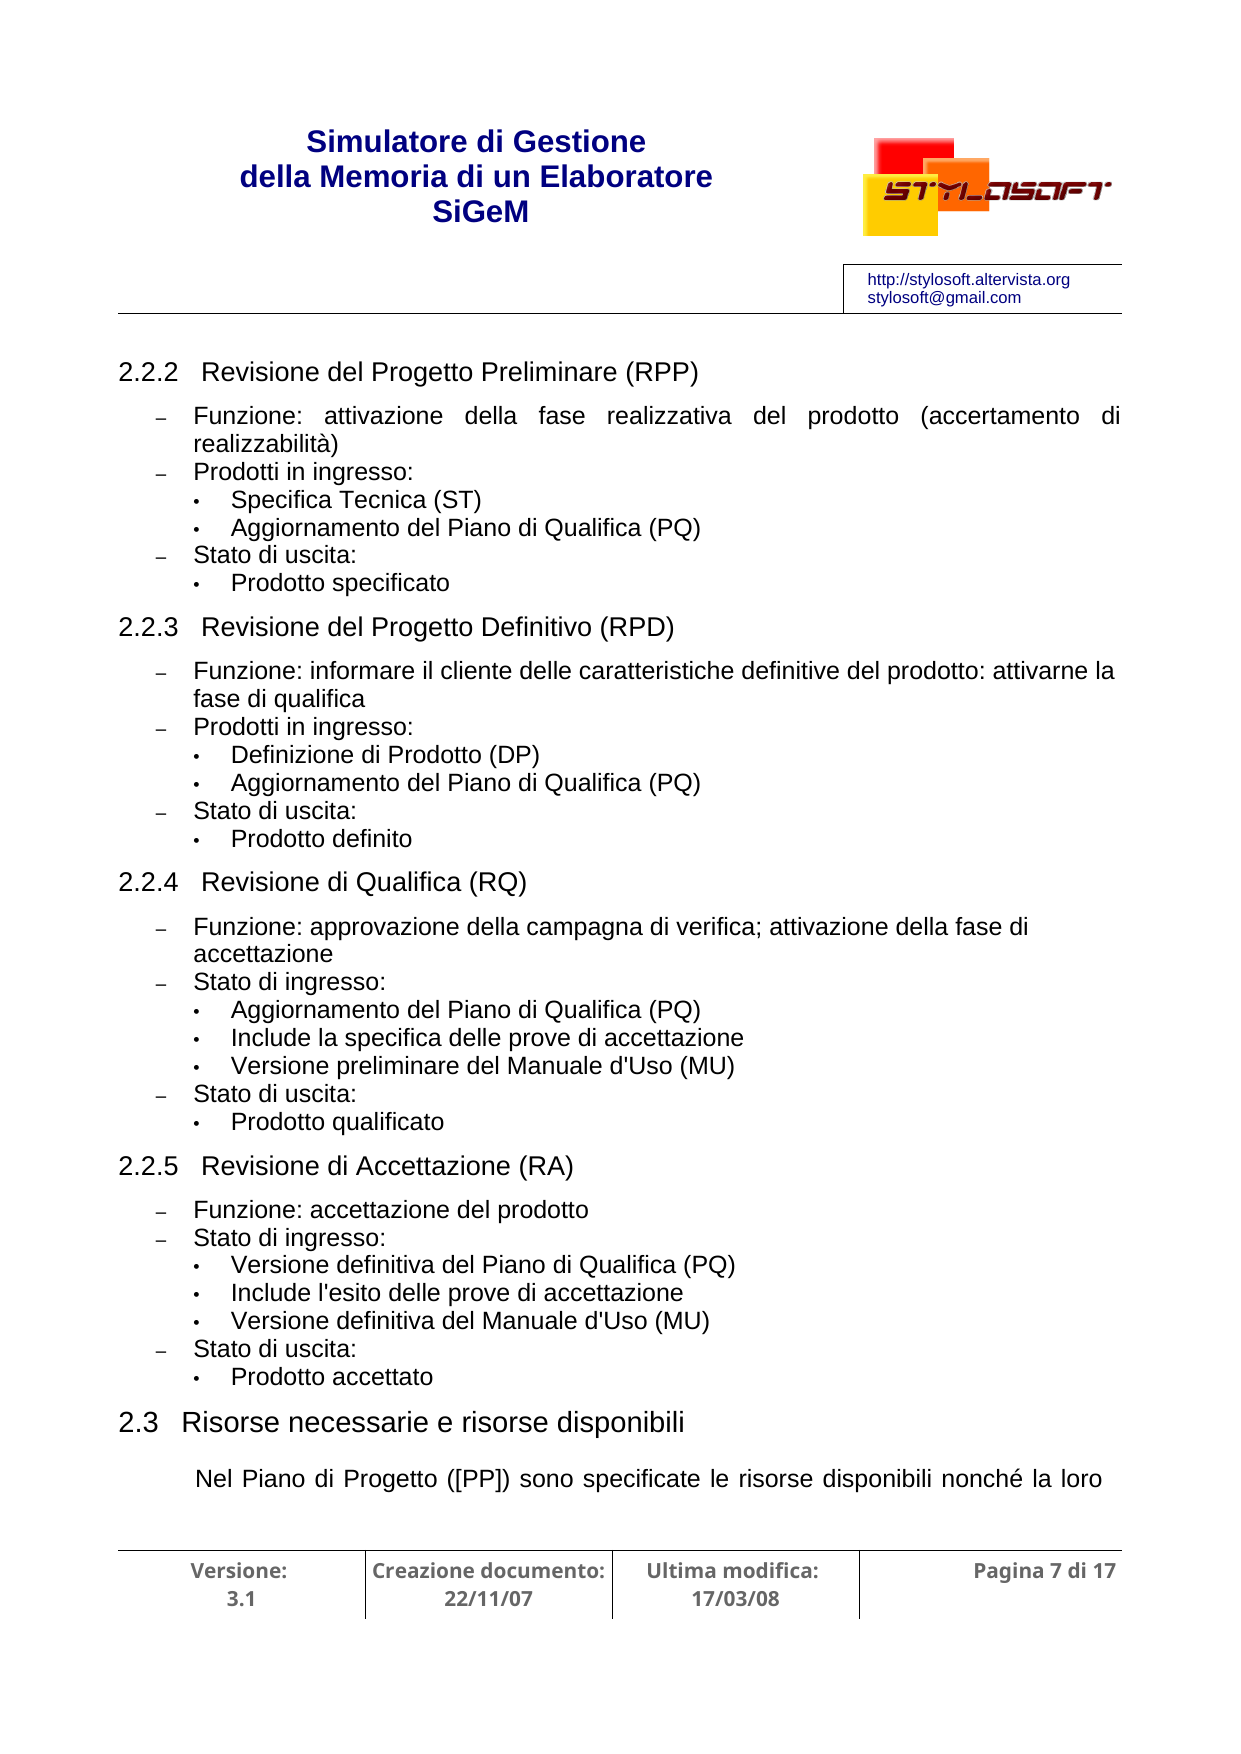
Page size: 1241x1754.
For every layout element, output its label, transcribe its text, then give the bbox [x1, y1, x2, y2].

list Versione definitiva del Piano di Qualifica (PQ) [193, 1251, 1122, 1279]
list Aggiornamento del Piano di Qualifica (PQ) [193, 513, 1122, 541]
list Prodotto definito [193, 824, 1122, 852]
list Stato di uscita: [156, 1335, 1122, 1363]
list Versione definitiva del Manuale d'Uso (MU) [193, 1307, 1122, 1335]
list Stato di ingresso: [156, 1223, 1122, 1251]
list Prodotti in ingresso: [156, 713, 1122, 741]
list Versione preliminare del Manuale d'Uso (MU) [193, 1052, 1122, 1080]
subtitle Risorse necessarie e risorse disponibili [118, 1406, 1122, 1438]
list Stato di ingresso: [156, 968, 1122, 996]
subtitle Revisione del Progetto Preliminare (RPP) [118, 357, 1122, 387]
list Stato di uscita: [156, 797, 1122, 824]
list Specifica Tecnica (ST) [193, 485, 1122, 513]
list Funzione: attivazione della fase realizzativa del prodotto (accertamento di realizzabilità) [156, 402, 1122, 457]
list Prodotti in ingresso: [156, 457, 1122, 485]
text Nel Piano di Progetto ([PP]) sono specificate le risorse disponibili nonché la loro [136, 1465, 1104, 1493]
picture [848, 123, 1117, 247]
list Funzione: informare il cliente delle caratteristiche definitive del prodotto: attivarne la fase di qualifica [156, 657, 1122, 713]
list Include l'esito delle prove di accettazione [193, 1279, 1122, 1307]
list Stato di uscita: [156, 1080, 1122, 1108]
list Funzione: accettazione del prodotto [156, 1196, 1122, 1223]
list Prodotto qualificato [193, 1108, 1122, 1136]
list Funzione: approvazione della campagna di verifica; attivazione della fase di accettazione [156, 912, 1122, 968]
subtitle Revisione di Qualifica (RQ) [118, 867, 1122, 897]
list Aggiornamento del Piano di Qualifica (PQ) [193, 769, 1122, 797]
list Prodotto accettato [193, 1363, 1122, 1391]
list Stato di uscita: [156, 541, 1122, 569]
subtitle Revisione di Accettazione (RA) [118, 1150, 1122, 1181]
list Prodotto specificato [193, 569, 1122, 597]
list Include la specifica delle prove di accettazione [193, 1024, 1122, 1052]
list Definizione di Prodotto (DP) [193, 741, 1122, 769]
list Aggiornamento del Piano di Qualifica (PQ) [193, 996, 1122, 1024]
subtitle Revisione del Progetto Definitivo (RPD) [118, 612, 1122, 642]
